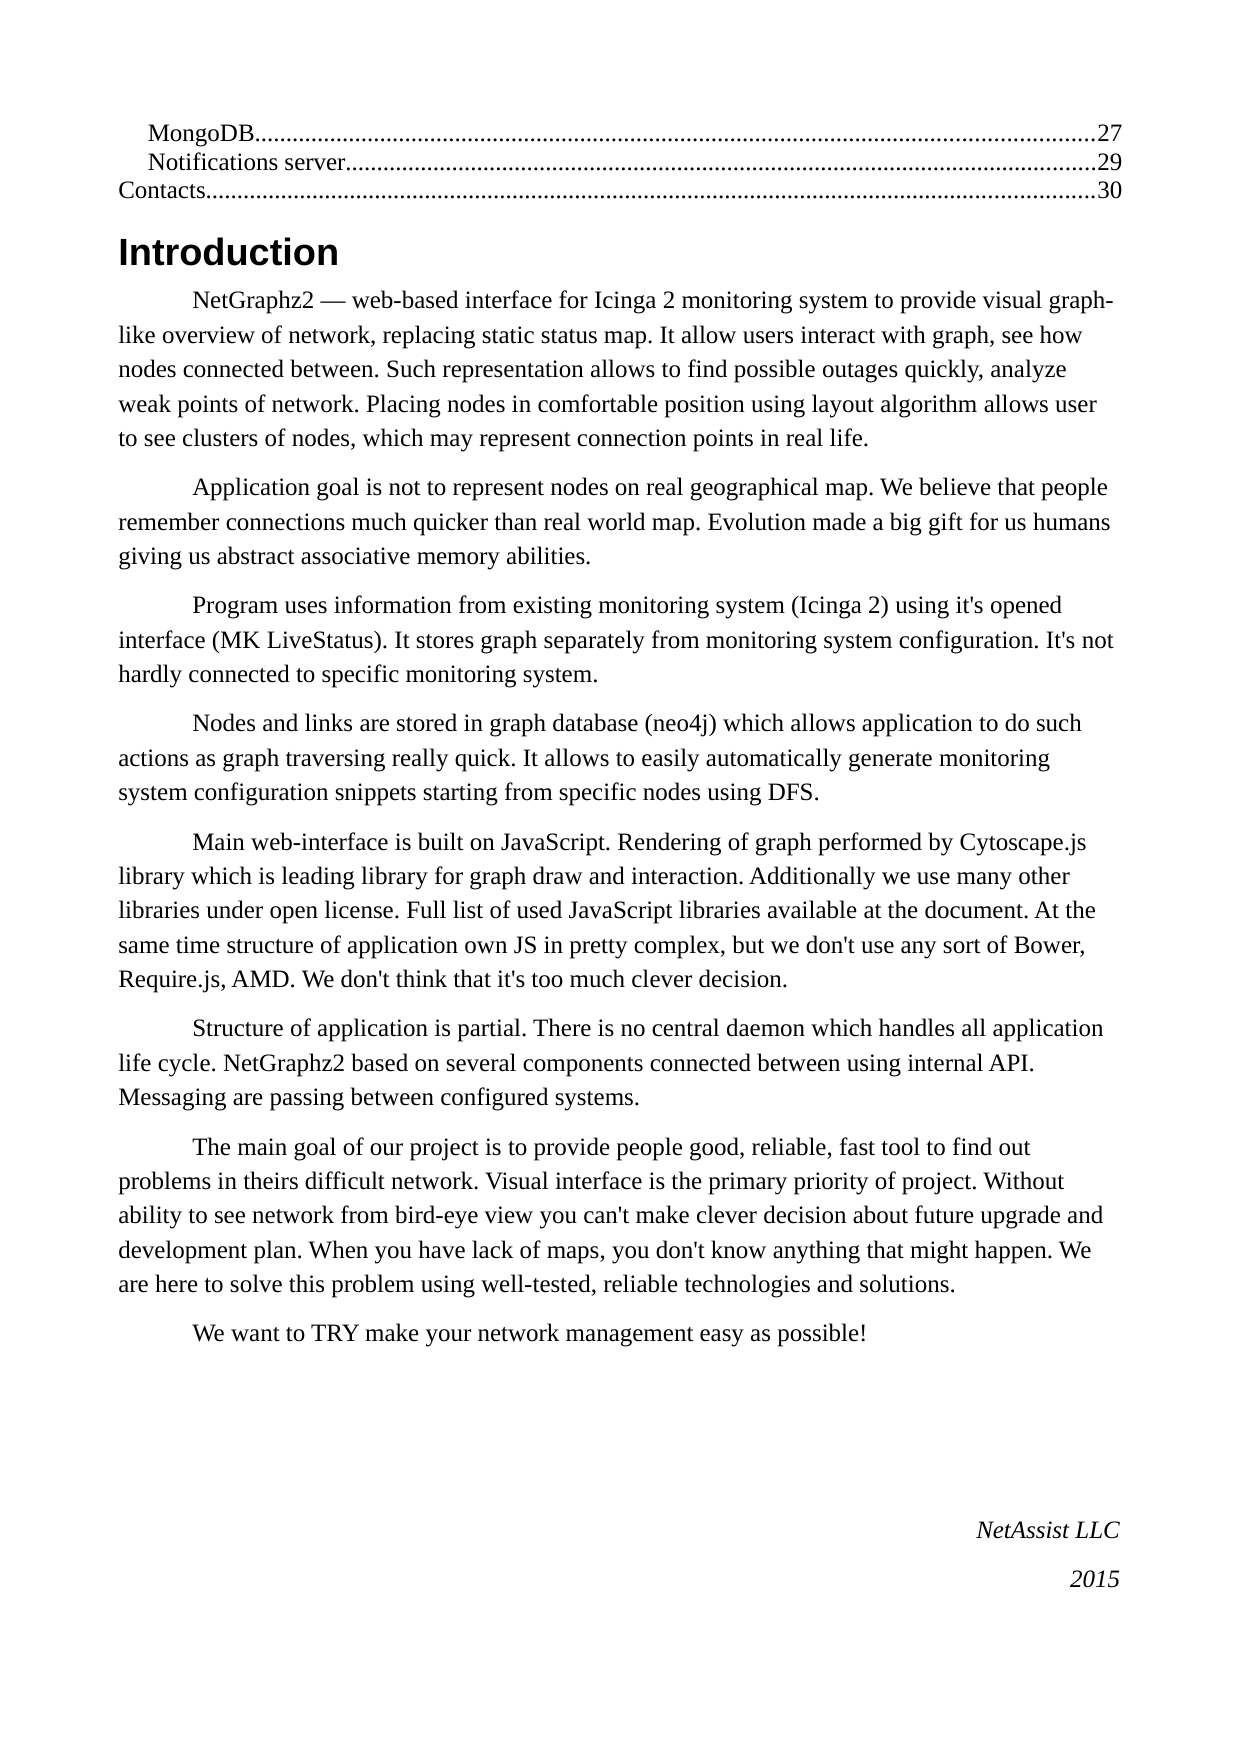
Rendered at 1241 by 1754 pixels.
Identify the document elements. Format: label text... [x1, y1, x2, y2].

text The main goal of our project is to provide people good, reliable, fast tool to find out problems in theirs difficult network. Visual interface is the primary priority of project. Without ability to see network from bird-eye view you can't make clever decision about future upgrade and development plan. When you have lack of maps, you don't know anything that might happen. We are here to solve this problem using well-tested, reliable technologies and solutions. [118, 1132, 1122, 1298]
subtitle Introduction [118, 229, 1122, 273]
text Contacts 30 [118, 176, 1122, 204]
text 2015 [118, 1564, 1122, 1593]
text NetAssist LLC [118, 1515, 1122, 1543]
text We want to TRY make your network management easy as possible! [118, 1318, 1122, 1347]
text Main web-interface is built on JavaScript. Rendering of graph performed by Cytoscape.js library which is leading library for graph draw and interaction. Additionally we use many other libraries under open license. Full list of used JavaScript libraries available at the document. At the same time structure of application own JS in pretty complex, but we don't use any sort of Bower, Require.js, AMD. We don't think that it's too much clever decision. [118, 827, 1122, 993]
text Program uses information from existing monitoring system (Icinga 2) using it's opened interface (MK LiveStatus). It stores graph separately from monitoring system configuration. It's not hardly connected to specific monitoring system. [118, 591, 1122, 688]
text Notifications server 29 [148, 147, 1122, 176]
text Structure of application is partial. There is no central daemon which handles all application life cycle. NetGraphz2 based on several components connected between using internal API. Messaging are passing between configured systems. [118, 1013, 1122, 1111]
text Application goal is not to represent nodes on real geographical map. We believe that people remember connections much quicker than real world map. Evolution made a big gift for us humans giving us abstract associative memory abilities. [118, 472, 1122, 570]
text NetGraphz2 — web-based interface for Icinga 2 monitoring system to provide visual graph-like overview of network, replacing static status map. It allow users interact with graph, see how nodes connected between. Such representation allows to find possible outages quickly, analyze weak points of network. Placing nodes in comfortable position using layout algorithm allows user to see clusters of nodes, which may represent connection points in real life. [118, 286, 1122, 452]
text Nodes and links are stored in graph database (neo4j) which allows application to do such actions as graph traversing really quick. It allows to easily automatically generate monitoring system configuration snippets starting from specific nodes using DFS. [118, 708, 1122, 806]
text MongoDB 27 [148, 118, 1122, 147]
